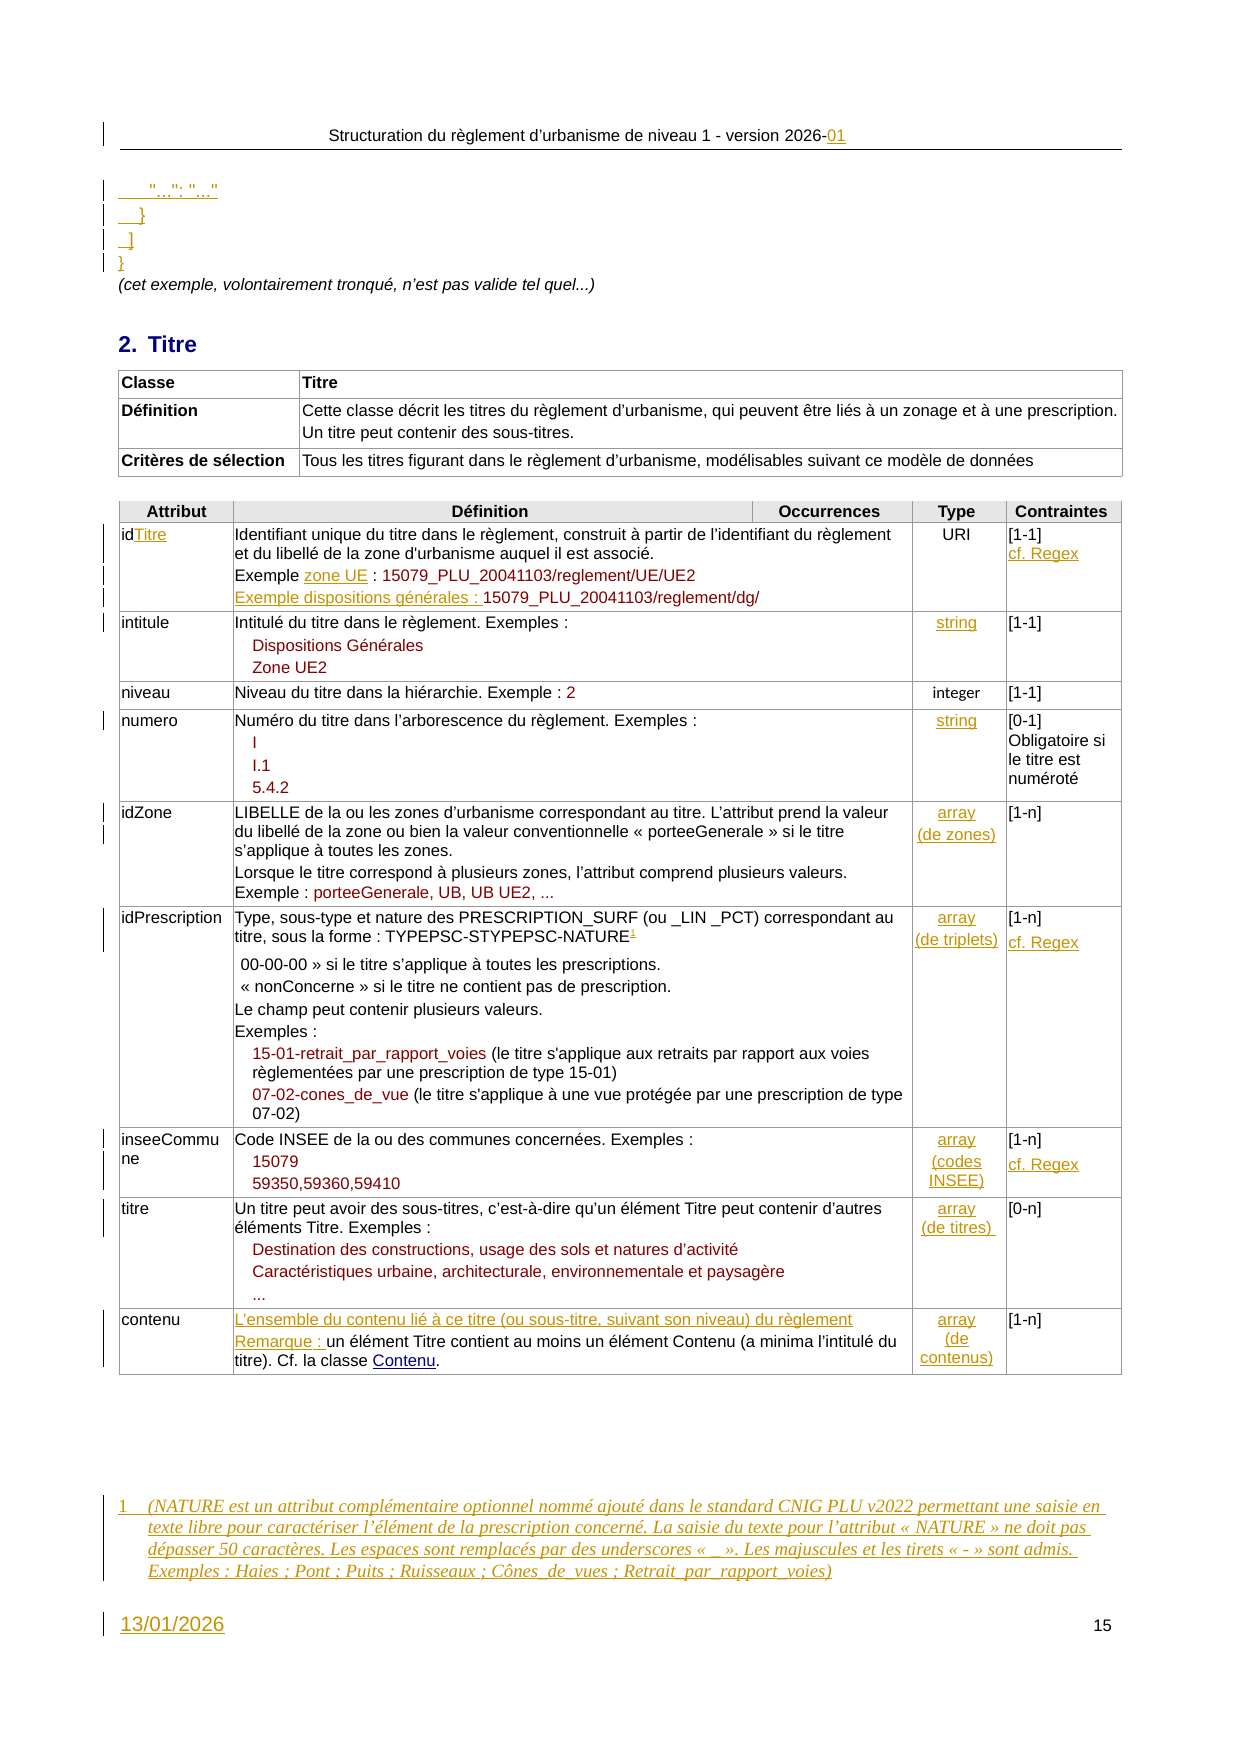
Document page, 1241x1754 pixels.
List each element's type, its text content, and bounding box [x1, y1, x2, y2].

table_header Classe [119, 371, 299, 397]
table_cell [0-1] Obligatoire si le titre est numéroté [1007, 710, 1121, 801]
table_cell Niveau du titre dans la hiérarchie. Exemple : 2 [234, 682, 912, 709]
table_header Attribut [120, 501, 233, 522]
table_cell Cette classe décrit les titres du règlement d’urbanisme, qui peuvent être liés à un zonage et à une prescription. Un titre peut contenir des sous-titres. [300, 399, 1122, 448]
table_cell [1-n] cf. Regex [1007, 907, 1121, 1127]
table_cell Intitulé du titre dans le règlement. Exemples : Dispositions Générales Zone UE2 [234, 612, 912, 681]
table_cell [0-n] [1007, 1198, 1121, 1307]
table_cell URI [913, 523, 1006, 611]
table_cell idPrescription [120, 907, 233, 1127]
subtitle Titre [118, 331, 1122, 358]
table_cell Tous les titres figurant dans le règlement d’urbanisme, modélisables suivant ce modèle de données [300, 449, 1122, 476]
table_cell [1-n] [1007, 1309, 1121, 1374]
table_cell integer [913, 682, 1006, 709]
table_cell [1-1] [1007, 682, 1121, 709]
table_cell array (codes INSEE) [913, 1128, 1006, 1197]
table_cell LIBELLE de la ou les zones d’urbanisme correspondant au titre. L’attribut prend la valeur du libellé de la zone ou bien la valeur conventionnelle « porteeGenerale » si le titre s’applique à toutes les zones. Lorsque le titre correspond à plusieurs zones, l’attribut comprend plusieurs valeurs. Exemple : porteeGenerale, UB, UB UE2, ... [234, 802, 912, 906]
table_cell string [913, 612, 1006, 681]
text "...": "..." [118, 180, 1116, 201]
table_cell niveau [120, 682, 233, 709]
text } [118, 204, 1116, 226]
table_cell array (de titres) [913, 1198, 1006, 1307]
table_cell Numéro du titre dans l’arborescence du règlement. Exemples : I I.1 5.4.2 [234, 710, 912, 801]
table_cell Code INSEE de la ou des communes concernées. Exemples : 15079 59350,59360,59410 [234, 1128, 912, 1197]
text (cet exemple, volontairement tronqué, n’est pas valide tel quel...) [118, 275, 1122, 294]
table_cell [1-n] cf. Regex [1007, 1128, 1121, 1197]
table_cell Identifiant unique du titre dans le règlement, construit à partir de l’identifiant du règlement et du libellé de la zone d'urbanisme auquel il est associé. Exemple zone UE : 15079_PLU_20041103/reglement/UE/UE2 Exemple dispositions générales : 15079_PLU_20041103/reglement/dg/ [234, 523, 912, 611]
table_cell [1-1] [1007, 612, 1121, 681]
table_cell array (de zones) [913, 802, 1006, 906]
table_cell idTitre [120, 523, 233, 611]
table_header Titre [300, 371, 1122, 397]
table_cell [1-n] [1007, 802, 1121, 906]
table_header Définition [234, 501, 752, 522]
table_cell string [913, 710, 1006, 801]
table_cell inseeCommune [120, 1128, 233, 1197]
table_cell contenu [120, 1309, 233, 1374]
table_cell array (de contenus) [913, 1309, 1006, 1374]
table_cell titre [120, 1198, 233, 1307]
table_cell Critères de sélection [119, 449, 299, 476]
table_header Occurrences [753, 501, 912, 522]
table_header Contraintes [1007, 501, 1121, 522]
table_cell Définition [119, 399, 299, 448]
table_cell L’ensemble du contenu lié à ce titre (ou sous-titre, suivant son niveau) du règlement Remarque : un élément Titre contient au moins un élément Contenu (a minima l’intitulé du titre). Cf. la classe Contenu. [234, 1309, 912, 1374]
table_cell idZone [120, 802, 233, 906]
text ] [118, 229, 1116, 250]
table_cell Un titre peut avoir des sous-titres, c’est-à-dire qu’un élément Titre peut contenir d’autres éléments Titre. Exemples : Destination des constructions, usage des sols et natures d’activité Caractéristiques urbaine, architecturale, environnementale et paysagère ... [234, 1198, 912, 1307]
table_cell [1-1] cf. Regex [1007, 523, 1121, 611]
table_cell intitule [120, 612, 233, 681]
text } [118, 253, 1116, 272]
table_cell array (de triplets) [913, 907, 1006, 1127]
table_header Type [913, 501, 1006, 522]
table_cell Type, sous-type et nature des PRESCRIPTION_SURF (ou _LIN _PCT) correspondant au titre, sous la forme : TYPEPSC-STYPEPSC-NATURE 00-00-00 » si le titre s’applique à toutes les prescriptions. « nonConcerne » si le titre ne contient pas de prescription. Le champ peut contenir plusieurs valeurs. Exemples : 15-01-retrait_par_rapport_voies (le titre s'applique aux retraits par rapport aux voies règlementées par une prescription de type 15-01) 07-02-cones_de_vue (le titre s'applique à une vue protégée par une prescription de type 07-02) [234, 907, 912, 1127]
table_cell numero [120, 710, 233, 801]
